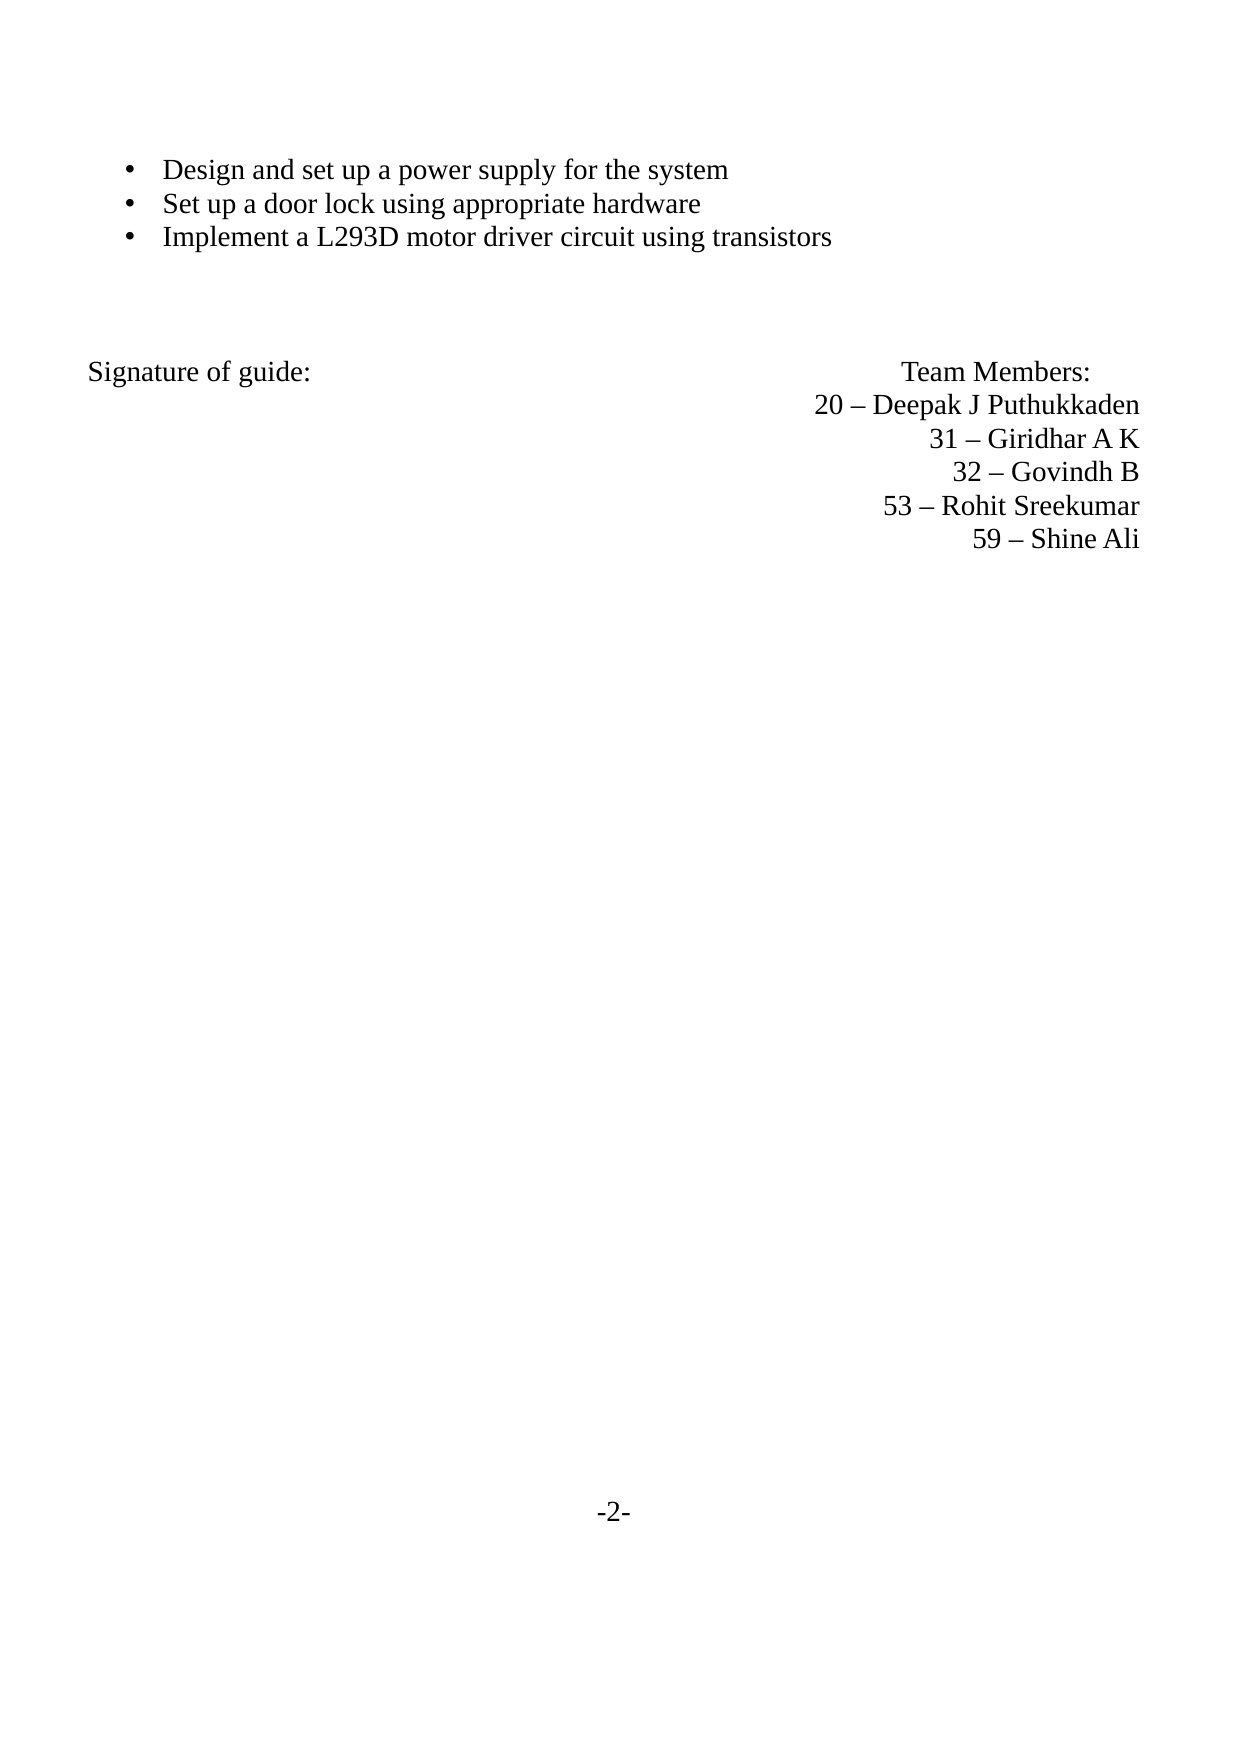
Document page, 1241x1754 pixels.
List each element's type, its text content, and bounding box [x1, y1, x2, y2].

list Design and set up a power supply for the system [125, 152, 1139, 186]
text 59 – Shine Ali [87, 521, 1139, 555]
text 31 – Giridhar A K [87, 421, 1139, 454]
text 53 – Rohit Sreekumar [87, 488, 1139, 521]
list Implement a L293D motor driver circuit using transistors [125, 219, 1139, 253]
text 32 – Govindh B [87, 454, 1139, 488]
text 20 – Deepak J Puthukkaden [87, 387, 1139, 421]
list Set up a door lock using appropriate hardware [125, 186, 1139, 219]
text Signature of guide: Team Members: [87, 354, 1139, 387]
text -2- [87, 1494, 1139, 1528]
